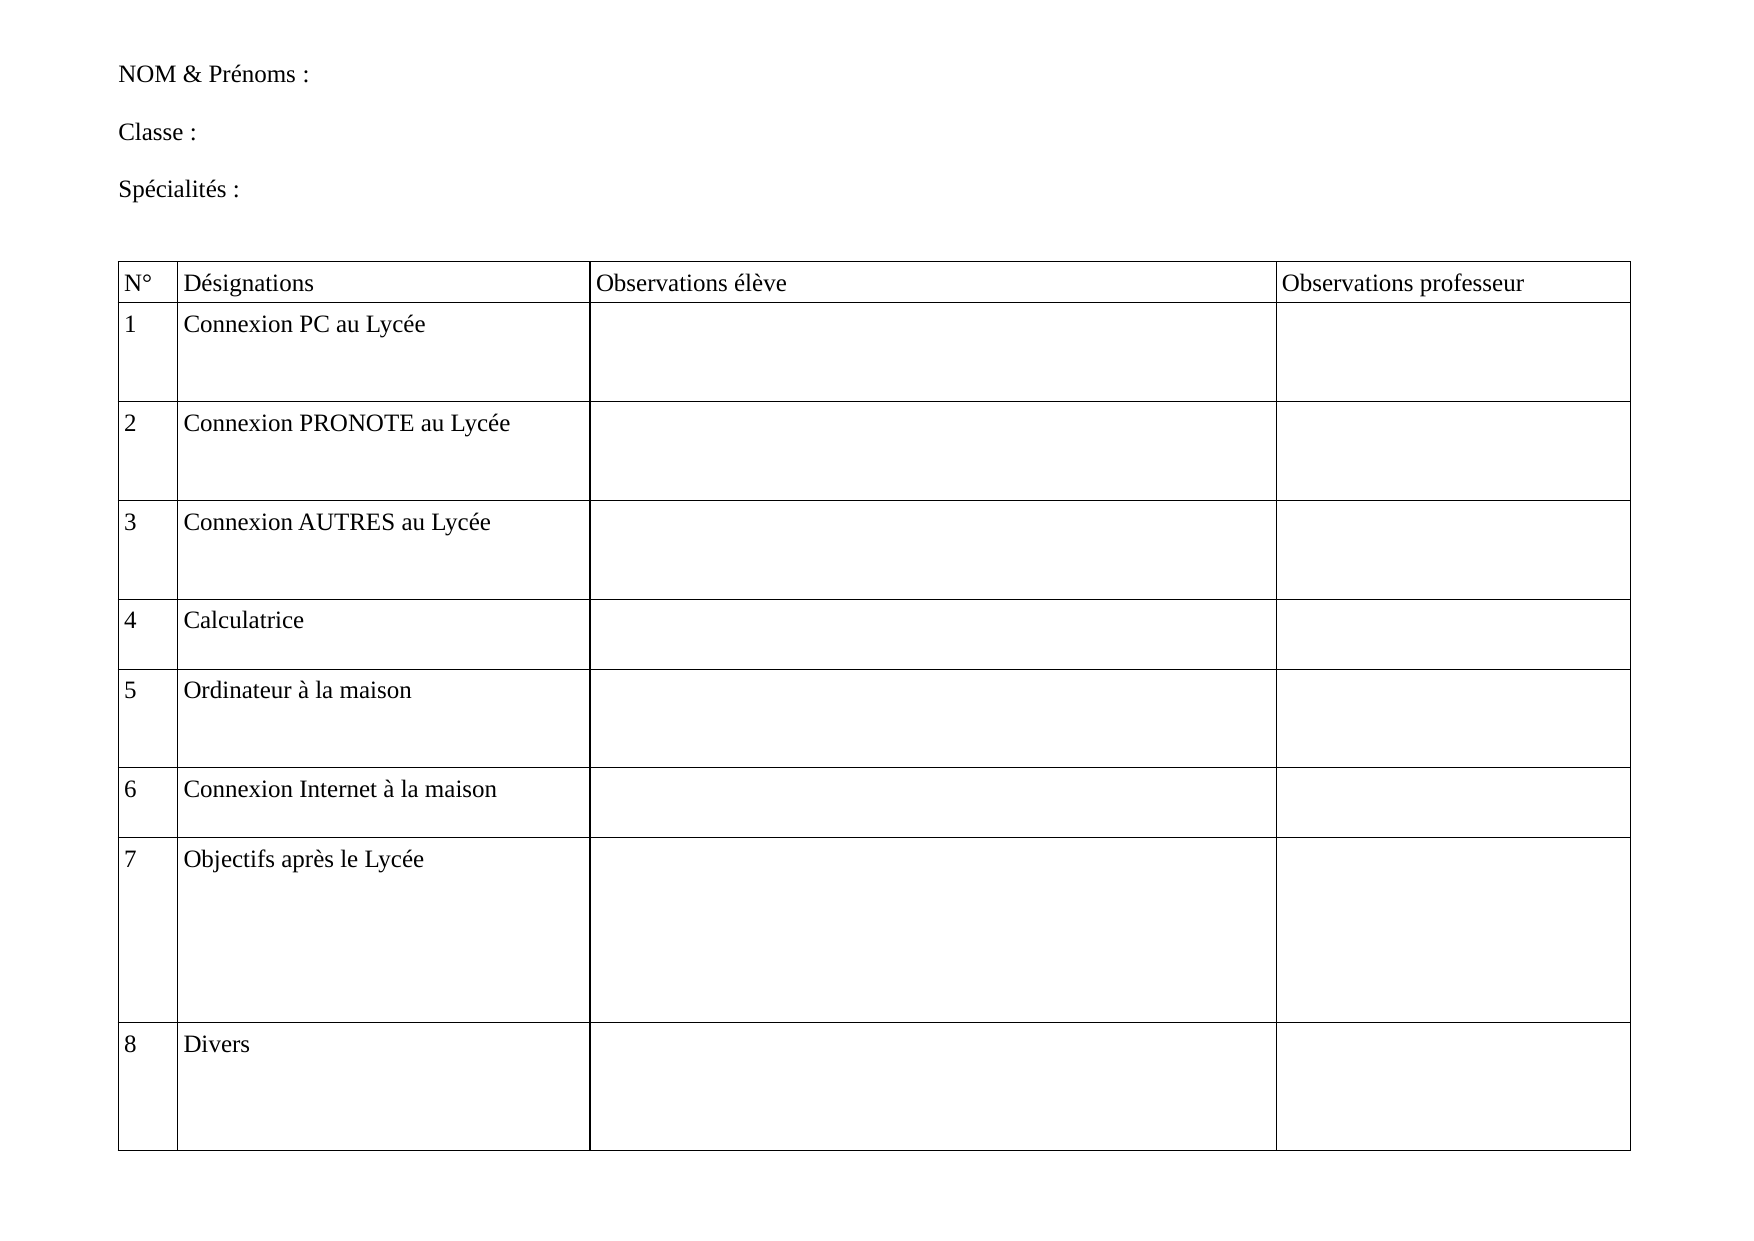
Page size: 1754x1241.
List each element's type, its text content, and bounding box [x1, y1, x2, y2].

table_cell [591, 501, 1276, 598]
table_cell [1277, 1023, 1630, 1150]
table_header Observations élève [591, 262, 1276, 302]
table_cell [591, 303, 1276, 401]
table_cell Objectifs après le Lycée [178, 838, 589, 1022]
table_cell Connexion Internet à la maison [178, 768, 589, 837]
table_header Observations professeur [1277, 262, 1630, 302]
table_cell [1277, 600, 1630, 668]
table_cell [1277, 670, 1630, 767]
table_header N° [119, 262, 177, 302]
table_header Désignations [178, 262, 589, 302]
table_cell Ordinateur à la maison [178, 670, 589, 767]
table_cell Calculatrice [178, 600, 589, 668]
table_cell [591, 838, 1276, 1022]
table_cell 8 [119, 1023, 177, 1150]
table_cell 1 [119, 303, 177, 401]
table_cell [591, 768, 1276, 837]
table_cell [1277, 303, 1630, 401]
table_cell [591, 1023, 1276, 1150]
table_cell 6 [119, 768, 177, 837]
table_cell 4 [119, 600, 177, 668]
table_cell [1277, 768, 1630, 837]
table_cell [591, 600, 1276, 668]
table_cell Connexion PRONOTE au Lycée [178, 402, 589, 500]
table_cell 3 [119, 501, 177, 598]
table_cell [1277, 402, 1630, 500]
table_cell [591, 402, 1276, 500]
table_cell Divers [178, 1023, 589, 1150]
table_cell Connexion PC au Lycée [178, 303, 589, 401]
table_cell 7 [119, 838, 177, 1022]
table_cell [1277, 501, 1630, 598]
table_cell [1277, 838, 1630, 1022]
table_cell 2 [119, 402, 177, 500]
table_cell Connexion AUTRES au Lycée [178, 501, 589, 598]
table_cell 5 [119, 670, 177, 767]
table_cell [591, 670, 1276, 767]
